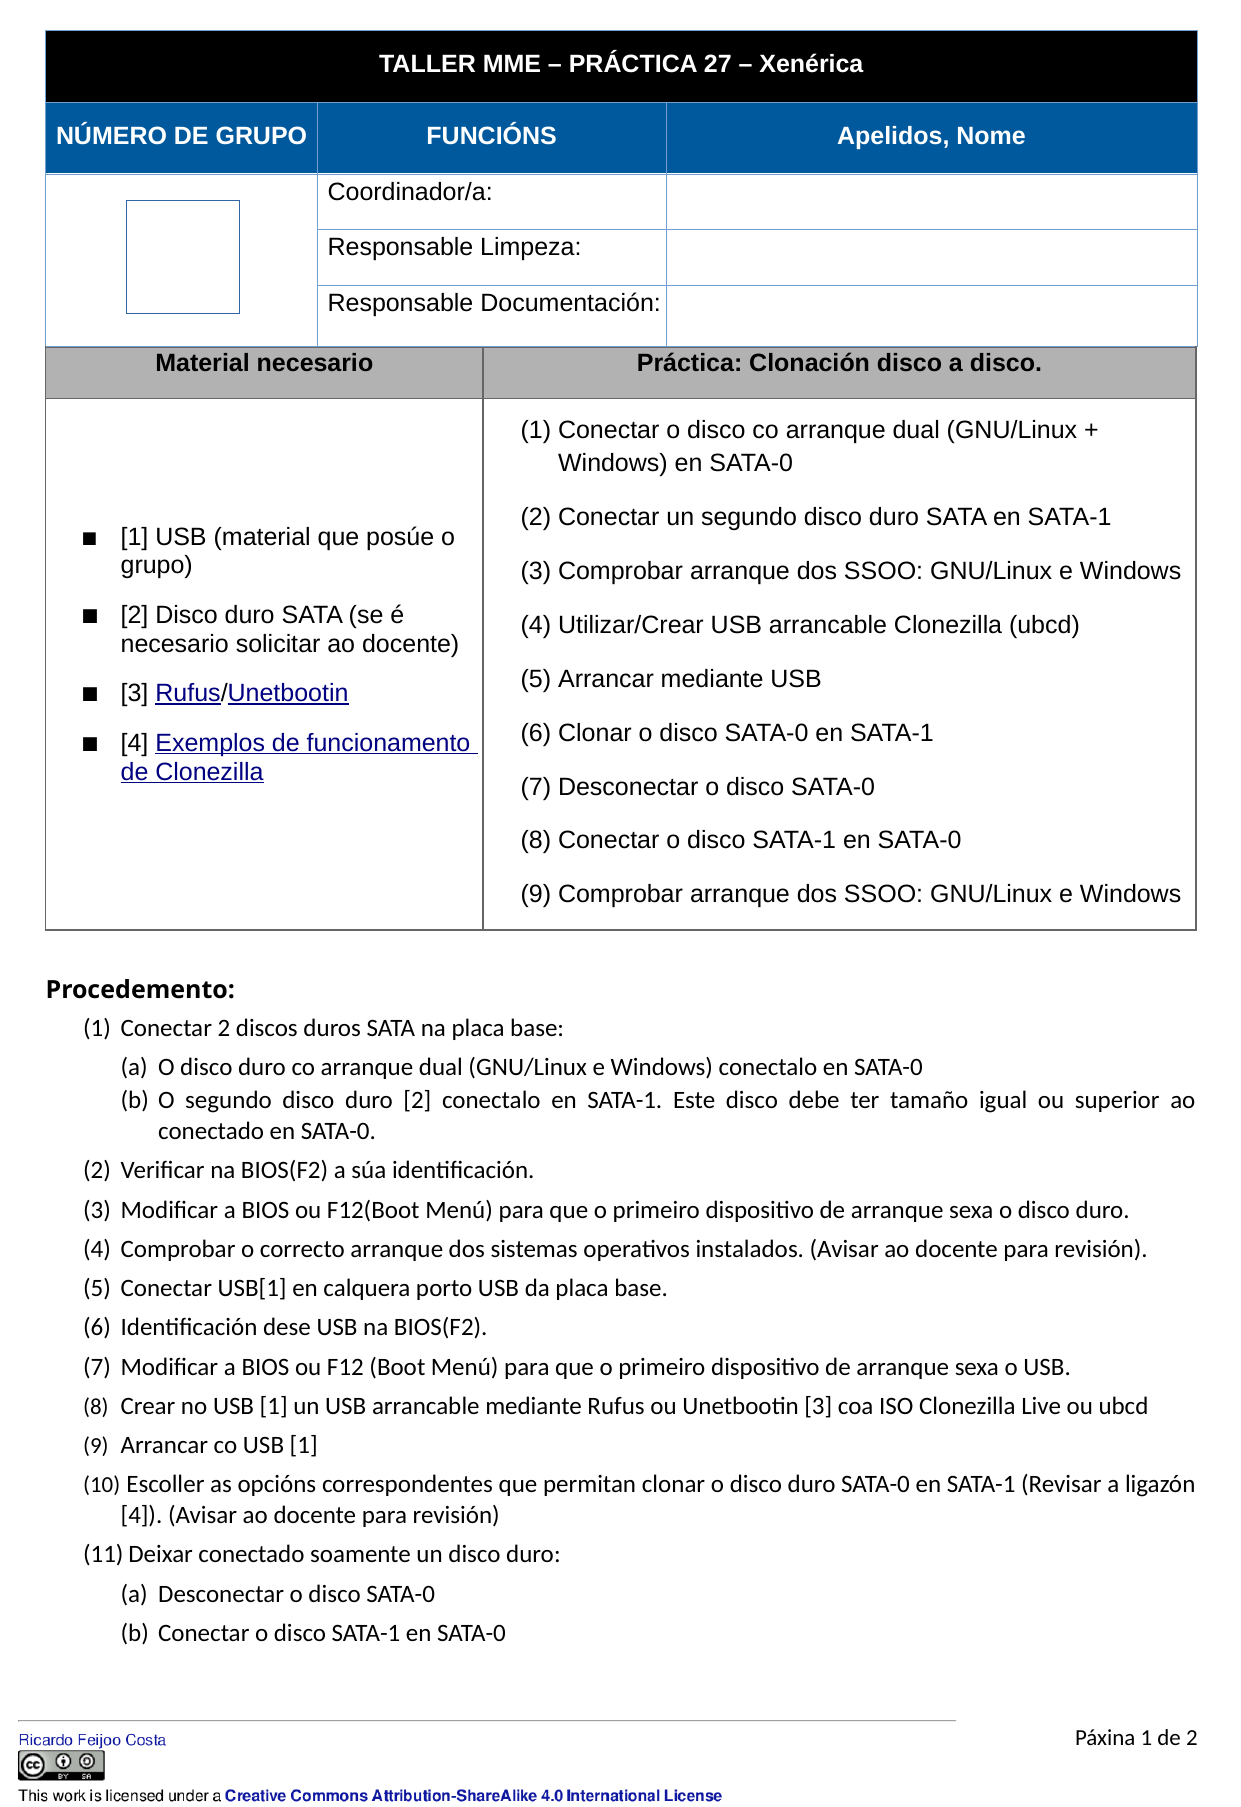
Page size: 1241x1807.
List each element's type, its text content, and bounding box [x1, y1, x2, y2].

table_cell Responsable Limpeza: [318, 230, 666, 284]
list Modificar a BIOS ou F12(Boot Menú) para que o primeiro dispositivo de arranque sexa o disco duro. [83, 1194, 1197, 1224]
list Crear no USB [1] un USB arrancable mediante Rufus ou Unetbootin [3] coa ISO Clonezilla Live ou ubcd [83, 1390, 1197, 1421]
list Conectar o disco SATA-1 en SATA-0 [120, 1617, 1197, 1647]
table_cell [667, 175, 1197, 229]
text Procedemento: [45, 971, 1197, 1005]
list Escoller as opcións correspondentes que permitan clonar o disco duro SATA-0 en SATA-1 (Revisar a ligazón [4]). (Avisar ao docente para revisión) [83, 1469, 1197, 1530]
table_header Práctica: Clonación disco a disco. [484, 348, 1195, 398]
list O disco duro co arranque dual (GNU/Linux e Windows) conectalo en SATA-0 [120, 1051, 1197, 1082]
list Deixar conectado soamente un disco duro: [83, 1538, 1197, 1569]
table_header Material necesario [46, 348, 482, 398]
list Desconectar o disco SATA-0 [120, 1578, 1197, 1608]
table_cell FUNCIÓNS [318, 103, 666, 173]
list Arrancar co USB [1] [83, 1429, 1197, 1460]
list Conectar 2 discos duros SATA na placa base: [83, 1012, 1197, 1043]
list Modificar a BIOS ou F12 (Boot Menú) para que o primeiro dispositivo de arranque sexa o USB. [83, 1351, 1197, 1381]
table_cell [1] USB (material que posúe o grupo) [2] Disco duro SATA (se é necesario solicitar ao docente) [3] Rufus/Unetbootin [4] Exemplos de funcionamento de Clonezilla [46, 399, 482, 929]
table_cell Apelidos, Nome [667, 103, 1197, 173]
table_cell [667, 230, 1197, 284]
table_cell Conectar o disco co arranque dual (GNU/Linux + Windows) en SATA-0 Conectar un segundo disco duro SATA en SATA-1 Comprobar arranque dos SSOO: GNU/Linux e Windows Utilizar/Crear USB arrancable Clonezilla (ubcd) Arrancar mediante USB Clonar o disco SATA-0 en SATA-1 Desconectar o disco SATA-0 Conectar o disco SATA-1 en SATA-0 Comprobar arranque dos SSOO: GNU/Linux e Windows [484, 399, 1195, 929]
list Conectar USB[1] en calquera porto USB da placa base. [83, 1272, 1197, 1303]
picture [8, 1715, 957, 1806]
list Identificación dese USB na BIOS(F2). [83, 1312, 1197, 1342]
table_header TALLER MME – PRÁCTICA 27 – Xenérica [46, 31, 1197, 102]
list Comprobar o correcto arranque dos sistemas operativos instalados. (Avisar ao docente para revisión). [83, 1233, 1197, 1263]
table_cell Responsable Documentación: [318, 286, 666, 346]
list Verificar na BIOS(F2) a súa identificación. [83, 1154, 1197, 1185]
table_cell [46, 175, 317, 346]
list O segundo disco duro [2] conectalo en SATA-1. Este disco debe ter tamaño igual ou superior ao conectado en SATA-0. [120, 1085, 1197, 1146]
table_cell Coordinador/a: [318, 175, 666, 229]
table_cell [667, 286, 1197, 346]
table_cell NÚMERO DE GRUPO [46, 103, 317, 173]
